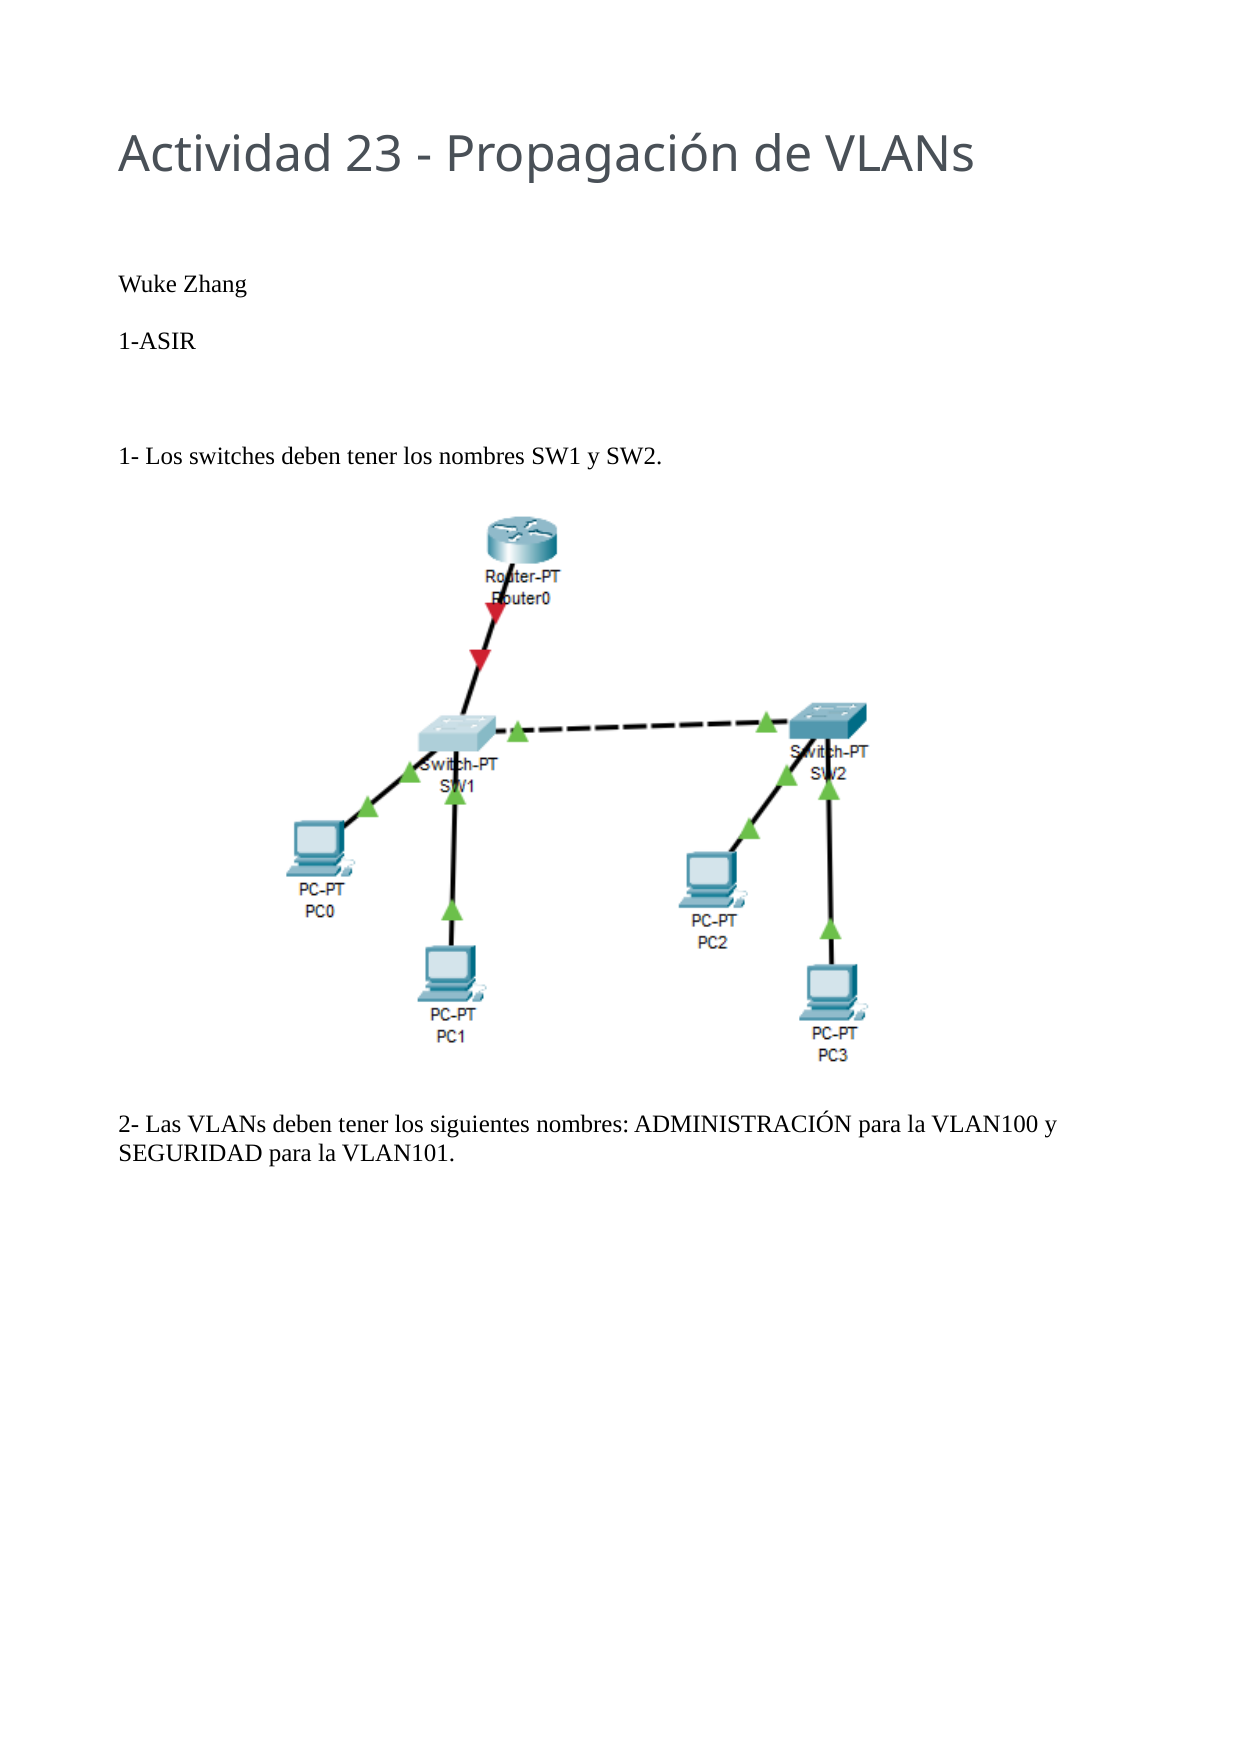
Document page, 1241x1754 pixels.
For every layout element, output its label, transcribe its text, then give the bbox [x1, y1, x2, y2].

text 2- Las VLANs deben tener los siguientes nombres: ADMINISTRACIÓN para la VLAN100 y SEGURIDAD para la VLAN101. [118, 931, 1122, 1167]
text 1- Los switches deben tener los nombres SW1 y SW2. [118, 441, 1122, 470]
text Wuke Zhang [118, 269, 1122, 298]
subtitle Actividad 23 - Propagación de VLANs [118, 118, 1122, 186]
text 1-ASIR [118, 326, 1122, 355]
picture [235, 470, 1006, 1110]
